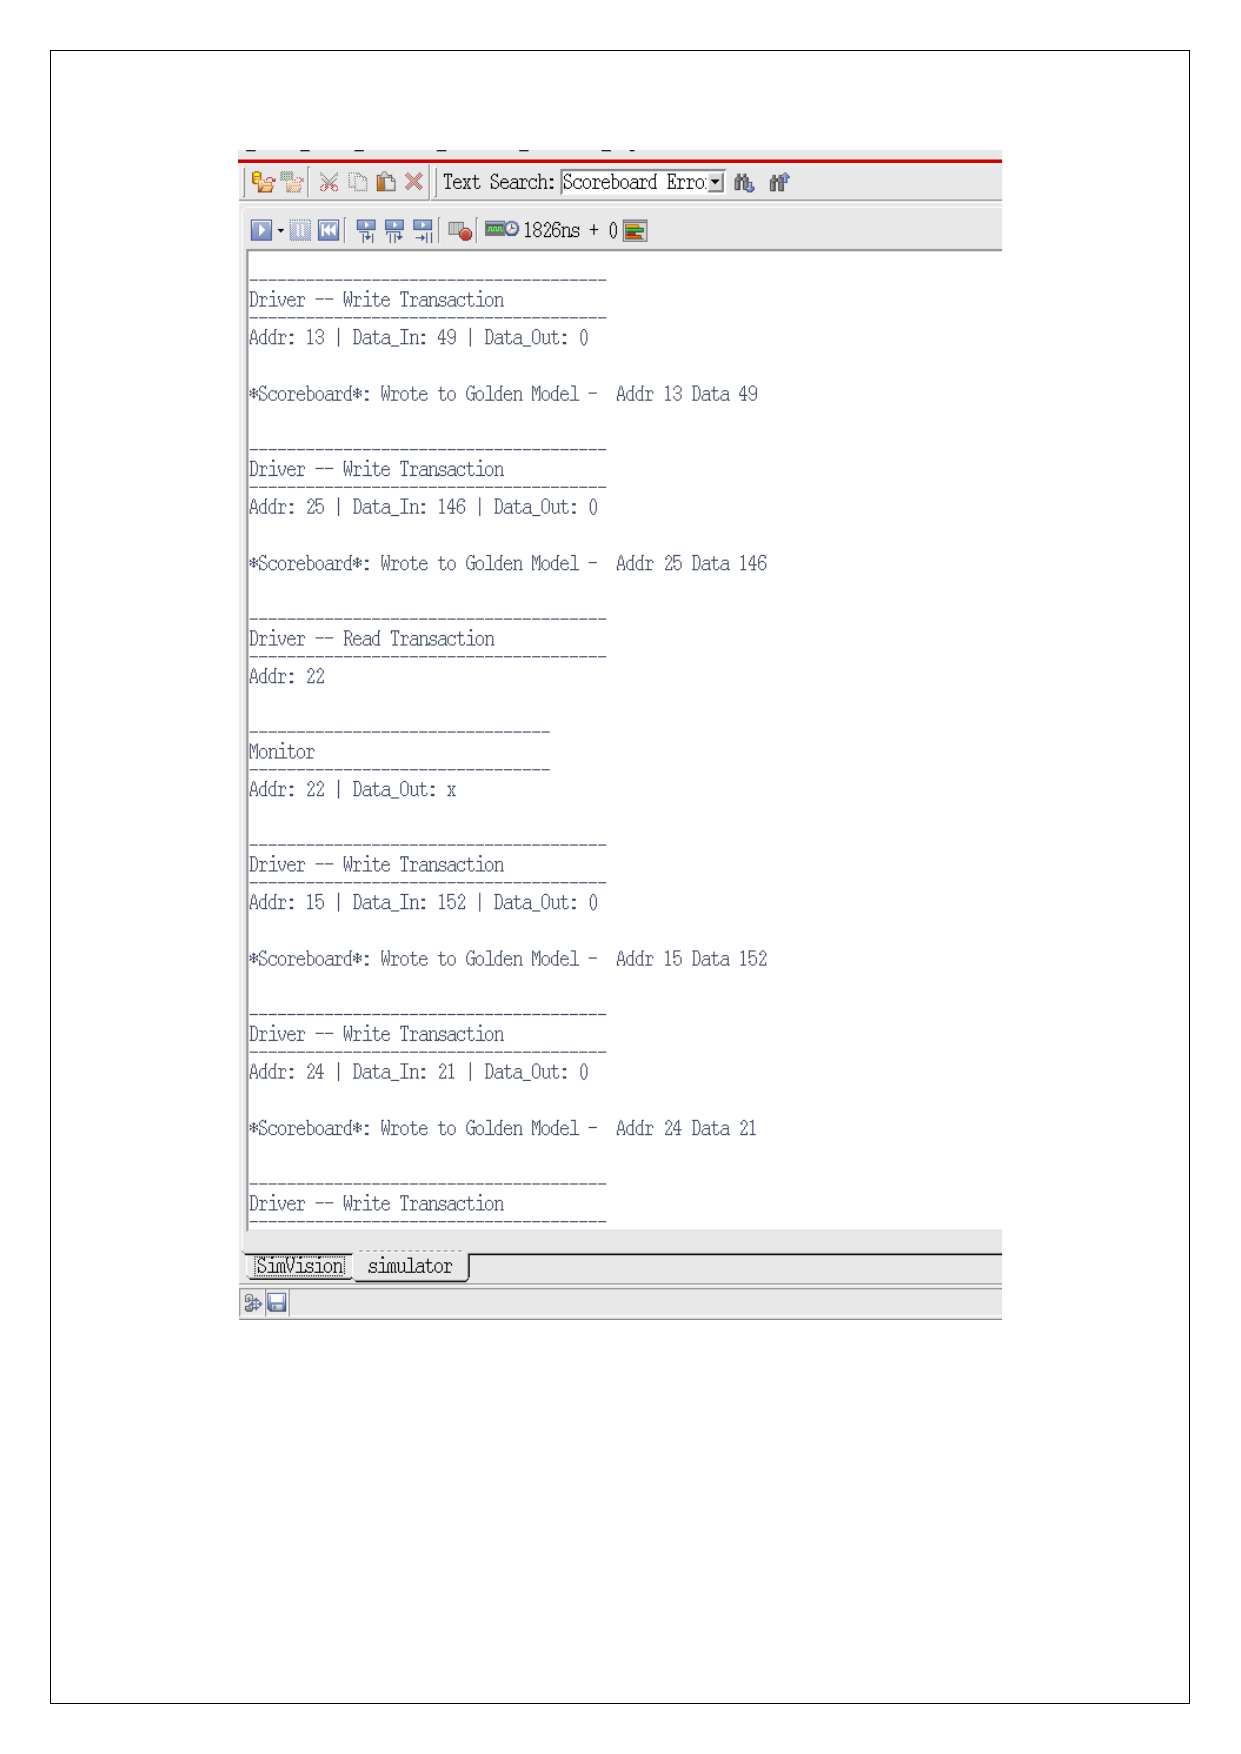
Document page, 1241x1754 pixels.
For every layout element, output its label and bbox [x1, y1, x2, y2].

picture [238, 150, 1003, 1320]
